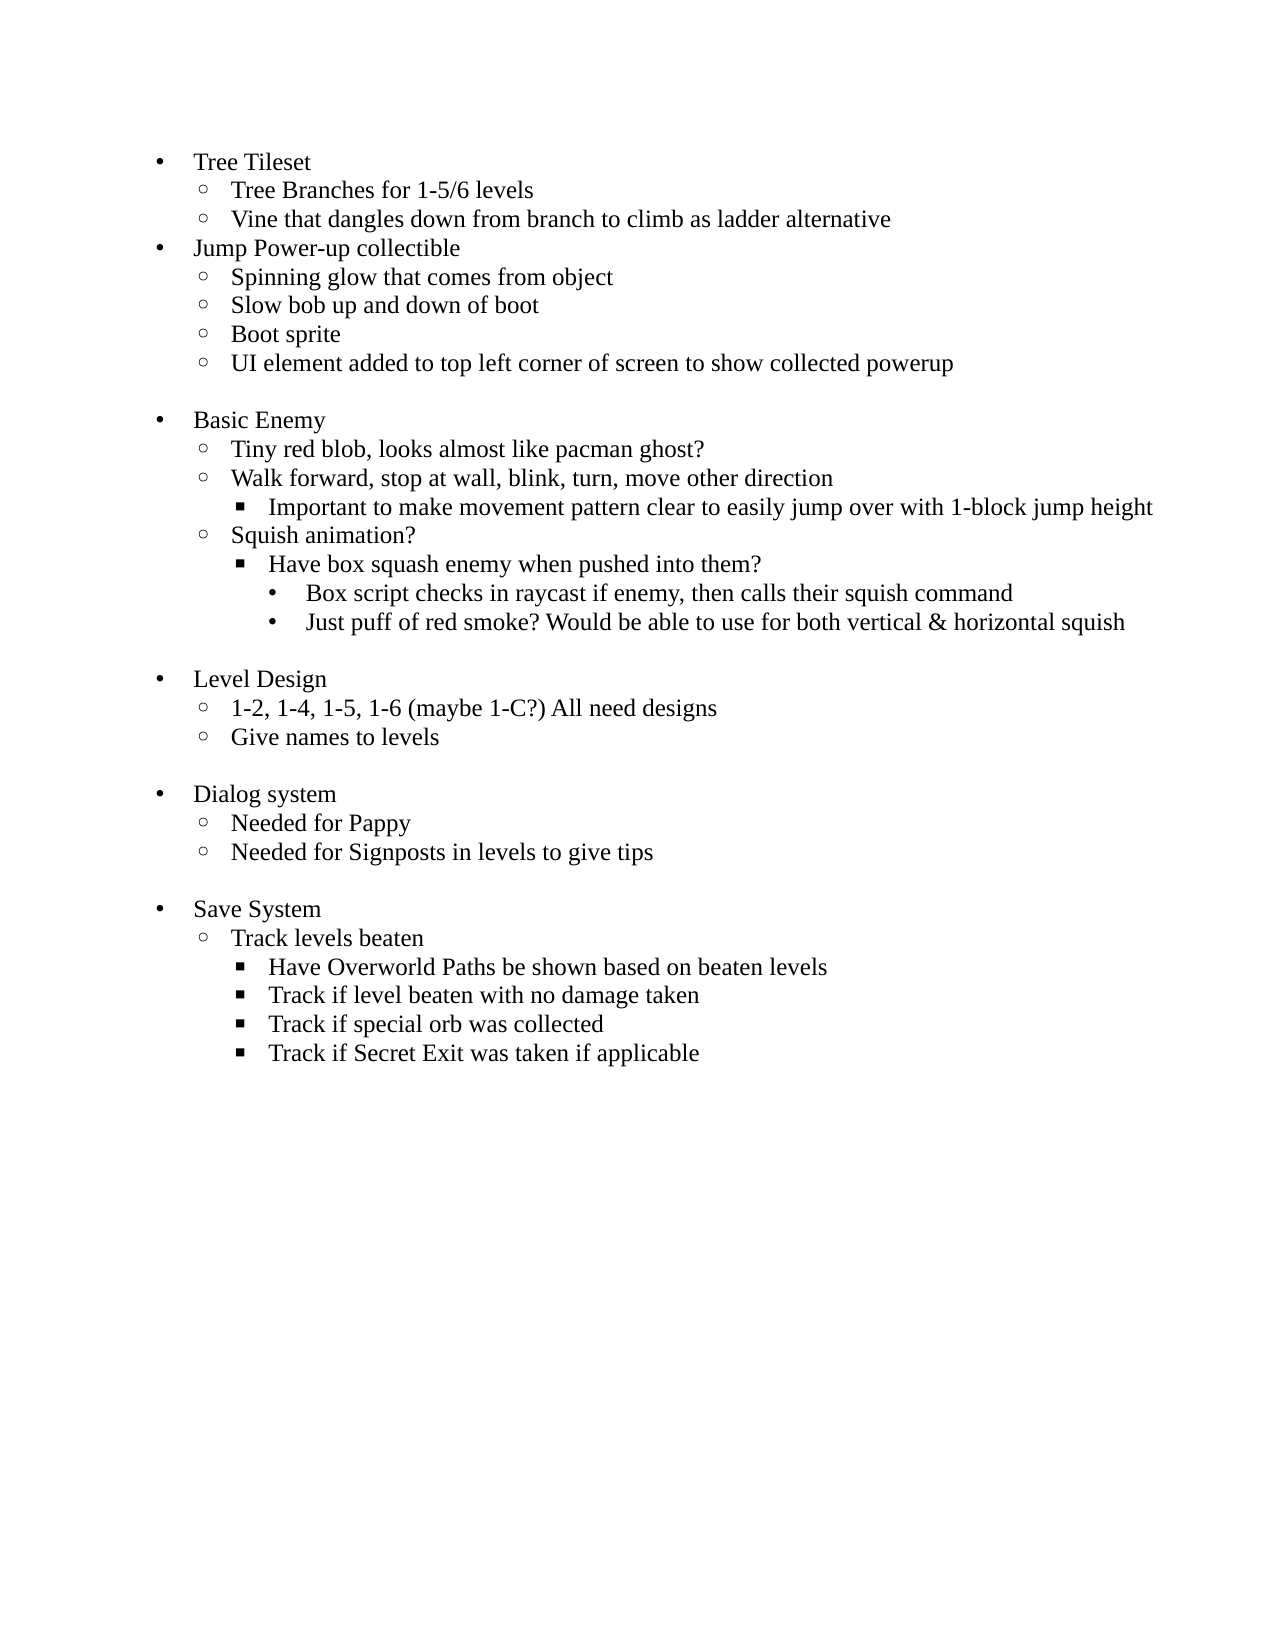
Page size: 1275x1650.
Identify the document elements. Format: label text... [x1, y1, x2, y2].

list Spinning glow that comes from object [193, 262, 1157, 291]
list Have box squash enemy when pushed into them? [231, 549, 1157, 578]
list Save System [156, 894, 1157, 923]
list 1-2, 1-4, 1-5, 1-6 (maybe 1-C?) All need designs [193, 693, 1157, 722]
list Track if level beaten with no damage taken [231, 981, 1157, 1009]
list Needed for Pappy [193, 808, 1157, 837]
list Important to make movement pattern clear to easily jump over with 1-block jump height [231, 492, 1157, 521]
list Have Overworld Paths be shown based on beaten levels [231, 952, 1157, 981]
list Box script checks in raycast if enemy, then calls their squish command [268, 578, 1157, 607]
list Slow bob up and down of boot [193, 291, 1157, 319]
list Walk forward, stop at wall, blink, turn, move other direction [193, 463, 1157, 492]
list Jump Power-up collectible [156, 233, 1157, 262]
list Boot sprite [193, 319, 1157, 348]
list Track levels beaten [193, 923, 1157, 952]
list Just puff of red smoke? Would be able to use for both vertical & horizontal squish [268, 607, 1157, 636]
list Level Design [156, 664, 1157, 693]
list Tree Tileset [156, 147, 1157, 176]
list Squish animation? [193, 521, 1157, 549]
list Basic Enemy [156, 406, 1157, 434]
list Track if Secret Exit was taken if applicable [231, 1038, 1157, 1067]
list Track if special orb was collected [231, 1009, 1157, 1038]
list Needed for Signposts in levels to give tips [193, 837, 1157, 866]
list Tiny red blob, looks almost like pacman ghost? [193, 434, 1157, 463]
list Vine that dangles down from branch to climb as ladder alternative [193, 204, 1157, 233]
list Give names to levels [193, 722, 1157, 751]
list UI element added to top left corner of screen to show collected powerup [193, 348, 1157, 377]
list Tree Branches for 1-5/6 levels [193, 176, 1157, 204]
list Dialog system [156, 779, 1157, 808]
